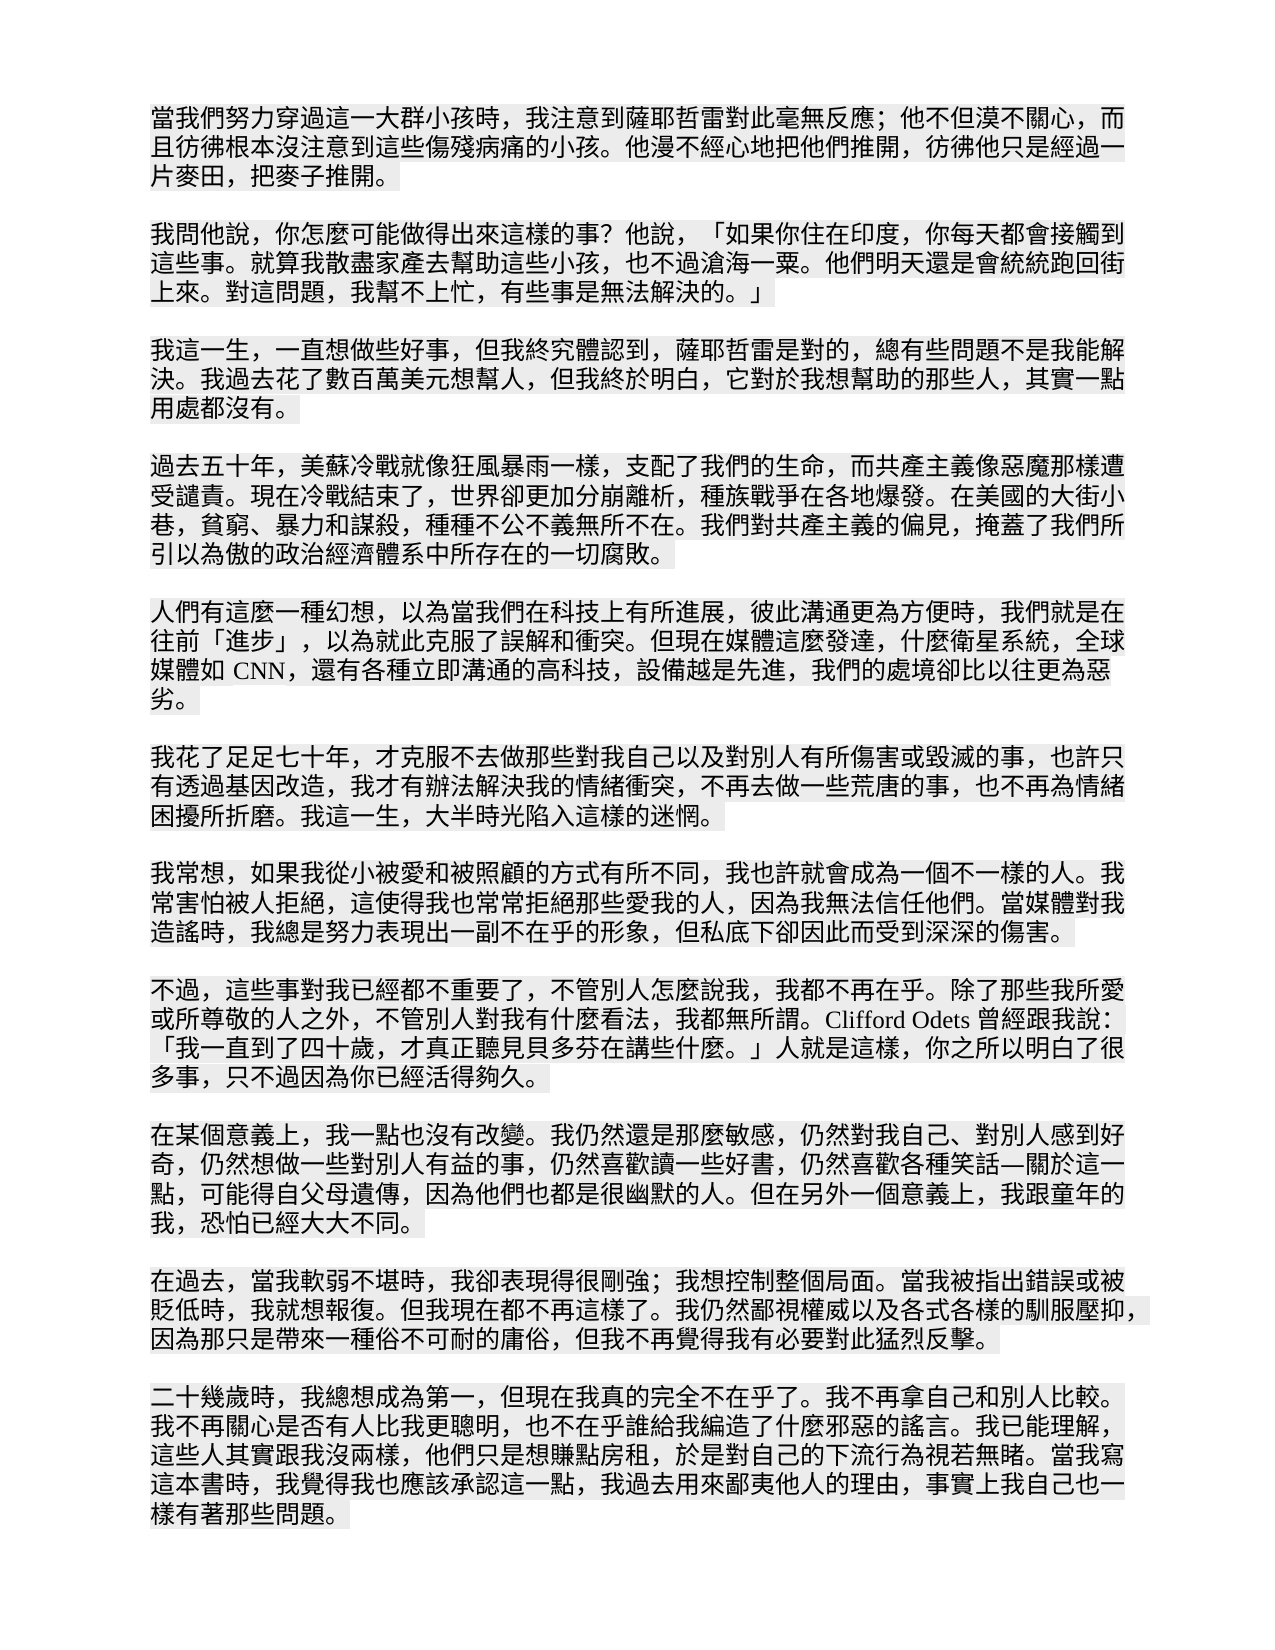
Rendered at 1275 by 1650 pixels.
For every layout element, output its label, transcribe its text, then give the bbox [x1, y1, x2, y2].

text 每隔幾年就會來上一次的電腦災難，一再摧毀了檔案裏的幾乎所有文字；底下這些碩果僅存的翻譯，已經是12年前的記憶了。也許是出於某種渴望，這些翻譯刻意挑在12年前的某一天，做為一種無言的註記。 隨手翻譯這些文字，是在一種巨大災難之後的大約半年；悲劇非但沒有就此遠颺，卻只是剛要揭開序幕；我沒想到，在這之後又是另一個慘烈的十年生死。 也許就像吸食鴉片一樣，馬龍白蘭度這本書，或多或少給了我一點安慰。他要是還活著，假若我倆彼此相識，也許他的孤獨也同樣會少一點，所謂物傷其類，我想我完全能了解他的無數悲歡。 陳真 2015. 11.16. =============== 《前言》 曾寫過一篇很長、有關馬龍白蘭度的文章，因為太 personal，不打算面世；最近電腦中毒，這文章也跟著毀了，不過還好底下這篇一年前的翻譯還在。只翻了當時想翻的那兩章的一部份，還有另一部份沒翻。 馬龍白蘭度這人太憂鬱，但也因為憂鬱，讓人感覺彷彿離他很近。極左的 WSWS 讚揚他是個「真正的反叛者」。這詞用得貼切，但我想死者大概也不會領情。 馬龍白蘭度厭惡聲名和虛談，厭惡喧囂吵鬧。生前曾表示，希望骨灰能灑在大溪地群島一個叫 Tati’aroa 的小島上，那是一個很幽靜的地方，馬龍白蘭度長期就住在那裡。 我仰慕他，就如同我仰慕維根斯坦一般，甚且仰慕之情或許還要更強烈一些。他們的片語隻字，往往讓我掩卷長嘆，悲從中來。維根斯坦說：「哲學的唯一價值就是：停止從事哲學。」遠離它，不再談論，才是哲學的最終歸宿。馬龍白蘭度也曾經說：「演戲是精神躁動不安的一種表達，是一種屬於流浪者的生命；停止演戲才是成熟的象徵。」（Acting is the expression of a neurotic impulse. It’s a bum’s life. Quitting acting is a sign of maturity.）單是這兩句話，就值得我們為生命的飄泊痛哭一場。 陳真 2004. 7. 3. ================= 媽媽教我唱的歌 陳真 2003. 6. 18. 我翻譯的是馬龍白蘭度在 1994 年寫的一本自傳《媽媽教我唱的歌》（Songs My Mother Taught Me）。這自傳一共 60 章。除了前面或中間偶而幾句話是從前面幾頁填進來之外，主要是從第 59 章後面兩頁開始跳著翻譯。有一些轉折詞是我自己加上。 至於把前面幾段話填進來，沒什麼特別意圖，那只是因為我隨手剛好翻閱到這些話，覺得有趣，所以就給填上。 總之，不要誤以為我是經過一番什麼精心設計，從厚厚四、五百頁的書中挑選出這些話來，不是這樣，我沒有挑，無意呈現什麼樣貌，我只是剛好看到這些，而這些差不多就是我所讀到的全部。 不管怎麼樣，經過翻譯，它總是或多或少失去原貌；而且，我甚至不花時間查英文單字，就像做筆記給自己看那樣，看不懂的單字就給它跳過去或努力猜一個。我並不是真的想翻譯—雖然我還是盡量使它「忠於原著」。 今天是個特別的日子，所以我翻譯了這些似曾相識的感覺做為一個紀念，畢竟我們的媽媽也曾經教我們唱過這首歌。 =========== (以下為翻譯) 九歲的時候，我奶媽離開了，我變成一個野孩子。我搗亂房子，射殺小鳥，而且還燒死一堆昆蟲。長大後，我妹妹 Tiddy—我是這麼叫她—跟我說： 「你老是從外面帶回一些挨餓的動物、生病的小鳥或是你覺得需要幫助的人；如果你能有所選擇，為什麼不帶個斜眼、全世界最胖的女生回來？你不是想要對別人好嗎？而這些女生往往被人忽略。」… 某些東西對我的生命起了重要影響。以一種哲學的說法來說，我覺得我和美國印第安人最為接近。我同情他們，並且仰慕他們的文化。我也從他們那裏學到很多事。猶太人則打開我的心靈，教我懂得尊重知識和學習。至於黑人，同樣教我明白許多東西。但我想，在如何過活這一點上，玻里尼西亞人對我的影響最大。 在大溪地那幾年，我學習怎麼度過這個生命，雖然我後來明白了，我終究不可能成為一個大溪地人。初抵那裏時，我有一種錯覺，以為我可以變成一個玻里尼西亞人；希望使自己融入他們的文化裏頭。後來我終於明白，不但我身上的基因跟他們不一樣，我的整個生命的血肉也使我無法變成除了我之外的任何一個人。於是我放棄了這個努力，而只是欣賞他們所擁有的。 我想，我在猶太人、黑人或美國印第安人身上，也學到同樣的教訓：你可以仰慕或甚至熱愛某個文化，你甚至可以使自己和這個文化沾上那麼一點邊，但你就是不可能成為其中的一份子。你仍然必須成為你自己原本那樣的人。 我是在 Shattuck 的一個圖書館的一本《國家地理雜誌》上看到大溪地，讓我印象最深的是，當地土著臉上寧靜的表情。那是一種快樂的臉，充滿知足安份的感覺。當我真的搬到那邊住之後，更使我確信，大溪地人是我所見過世上最快樂的民族。 玻里尼西亞的文化和西方文化之間的差異在於「欺騙」。在美國，我們總以為可以控制一切。我更要指出一個不好的字眼，那就是「思考」。我們擁有轎車、豪宅，我們有良好的醫療，我們有火車電車、電腦，我們有良好的溝通方式，我們有各種享樂和便利設施。 但是，這些東西究竟帶給了我們什麼？我們有非常豐富的物質，但卻無法產生一群快樂的人，而那才是一個成功社會所應有的。我想，我們製造出來的悲慘比全世界任何地方都要多。我環遊過世界各地，卻從未見過比住在美國更不快樂的人。我們什麼都有，但這也正好意味著我們什麼都沒有。然而，我們卻嫌不夠，而希望能擁有更多。 為了追逐我們的社會所重視的「物質上的成功」，我們幾乎放棄了一切。美國這個社會，喪失了一種使人們感到快樂的能力。對物質的追逐，而不是生命本身的愉悅，反倒成為我們繼續活著的理由。 在大溪地小小一個地方，帶著笑容的臉孔，都遠比我所去過的世界各地的歡笑都還要多。我們有能力把人送上月球，卻無能使人快樂，反而製造出許多充滿挫折和憤恨的人。 我似乎聽到有讀者對我這麼說：「嘿！馬龍白蘭度啊！你為什麼要唱衰美國？難道美國對你還不夠好嗎？」 是啊！美國對我是夠好了。但這從來都不是一種禮物，相反地，這些東西是我在流了許多血汗、努力謀生之後得來的。假設我不是剛好處於種種比別人優越的處境，然後加上許多好運，我不知道我會有什麼下場。我想我可能會變成一個騙子，然後被抓去坐牢；或許也可能我運氣不錯，連高中文憑也沒有，卻能當個高中老師。當然，我也可能整天待在工廠的生產線上，同時還得扶養三個小孩，並且有一天會像垃圾一樣被解僱；很多美國人的一生就是這麼過的不是嗎？ 但是，像這些事並沒有發生在大溪地，因為這地方顯然是個沒有階級區分的社會，而這是為什麼我在過去三十年之中、一有機會就往那邊跑的主要原因。在大溪地，我永遠可以自由自在地當我自己。在那裏，不會有人需要去跟那些自以為比別人「有名」或比別人「重要」的人卑躬屈膝地磕頭或奉承巴結。 我在大溪地觀察到一件事，他們似乎有一種我在世界其它地區從沒見過的特質，那就是：他們不會去羨慕別人。當然，仍然會有一些自吹自擂的大溪地人，但我沒遇過幾個。 我對大溪地人最仰慕的一點是，他們有辦法活在當下，享受當下的愉悅。在那裡，沒有所謂「名人」，沒有電影明星，沒有窮人和富人的差別。他們歡笑、跳舞、喝酒和做愛，他們知道怎麼放鬆自己。 我記得當我們拍攝《Mutiny on the Bounty》這部電影時，一個大溪地女生在影片拍攝中途，突然想念起起她的男朋友，於是就說她不拍了，她想回家。製片人說：「這樣不行啊！妳不能走人啊！妳有跟我們簽合約。如果妳走了，我們會控告你。」那女孩說：「我有一隻狗和幾頭羊，我可以把牠們送給你。」那製片人說：「我們不要這些東西啊！妳這樣我們會叫人來逮捕妳。」那女孩聽了，就說「好啊好啊！」然後就轉頭走了。於是我們只好改寫劇本。所謂好萊塢的功成名就，對她來講，一文不值。 我住在大溪地時，我的脈博通常在 48 下左右，但是，當我住在美國，它就會升高到 60。住在那個所謂「文明」社會，真的很不一樣。 在大溪地，你也找不到無家可歸的流浪漢，因為人們總是會願意收留你。當然，那裏也會有犯罪、打架、疾病和家庭衝突，但是大致上來講，這裏的人，內在顯得寧靜，外在則顯得愉悅，充滿活力和樂觀；他們如此面對每一天的來臨。 不幸的是，那裏現在已經改變很多，因為總是有許多外來勢力，強迫他們「改善」那些在外來者看來「落後」的文化；強迫「改善」之餘，也努力剝削他們。整個玻里尼西亞，人口不過二十萬，但他們的歷史上，卻持續遭到外來者入侵或攻擊。這些外來者包括自以為要拯救人、把別人當原始人看待的西方傳教士，也包括那些把他們當成笨蛋、從他們身上賺取不義之財的人。 可是，事實上，他們一點都不笨，也不原始，他們只是以自己的方式，精緻而深刻地體驗生命的各種可能性。外來者如果認為他們落後，那只不過是出於一種種族上的傲慢與偏見，而這個傲慢與偏見，正是根深蒂固基於一種愚蠢的觀念，以為物質或科技上的進步就等同於文明。 大溪地持續遭受外來勢力的入侵，包括西班牙、英法等國，包括傳教士、捕鯨的船員、觀光客、商人、騙子和剝削者；現在連電視都有了，我想這是其中最為隱匿不彰的一種影響。儘管如此，大溪地人仍然和過去幾百年來一樣，並沒有什麼改變。 第 60 章 我沒辦法給自己一生做個結論，因為它仍然是個持續的過程。我不知道接下來會發生什麼事。在任何方面，我對過去的我比對現在的我更感到驚訝。我從不記得曾經想追求成功，我沒有過這樣的企圖，它只不過就這樣發生了。事實上，我只是想求得生存。 就像看著一顆剛受孕的雞蛋，當我回顧過去生命裏的一些事，總是感到不可思議。五十年前，我們家開了一個派對，我從房間裏爬出窗外，在第七十二街上，我從七層樓高的地方，抓著欄杆，跟大家開玩笑。我無法想像我曾經幹過這樣的事，很難把當年那個男孩和現在的我給聯想在一起。 我想，我這一生就是一個故事，一個尋找愛的故事，但不只這樣，我同時也尋找一些自我療傷止痛的方法，我的痛苦從很早就開始了；我也希望能搞清楚我對自己或我對同類的責任—如果我有著這樣一個責任的話。我到底是誰？為什麼我必須和我這個生命有所糾纏？雖然還沒找到答案，但它畢竟是一段痛苦的旅程，其中點綴著一些歡笑和愉悅。 我在寫給父母的信上這麼說： 「Sophocles（按：一位古希臘悲劇劇作家）寫了一齣戲，裏頭有一段話：『讓將來的事如其所是吧！我們只要在乎當下這一刻就好了，至於將來的事，就留給將來的人去操心。當下的事才值得關注，將來的造化自然會照它應有的樣子出現。』這些出現在兩千年前的話，應用到現代來，還是一樣。令人感到不可思議的是，人類自一萬五千年以來，似乎都沒什麼進展。」 才 15 歲時，我就明白了一個道理：我們從經驗裏頭並沒有學到多少東西；我們人類的個性，總是習慣把對於錯誤和不義的糾正給留到我們使不上力的所謂「將來」。於是，過去五十五年來大部份時間，我努力反其道而行。我企圖要照顧我媽，但遭到了一些挫折，於是我轉而想，也許我該試著去幫助印度人、黑人和猶太人。 我過去以為，只要藉著愛、善意和正面的行動，我們就能克服不義、偏見、侵略和滅種一般的屠殺。我過去相信，只要我把事實呈現在世人眼前，就能喚醒人們跟我一起努力去減輕世上的痛苦。比方說，我自己曾拍了一部有關印度饑荒的記錄片。 我過去覺得自己有一種責任，應該做點什麼去改善這個世界；同時我也確信，愛和憐憫可以解決這些問題。但我已經不再認為單單藉著某種行為就能給這世界帶來什麼深遠的影響。一直到晚年，我才明白那些困擾我的念頭：原來，我對別人所懷抱的痛苦，並不會減輕他們的痛苦。 我至今仍然想竭盡所能去幫助別人，但我發現，我不需要因為他們而感到痛苦。過去，我總是很同情那些比較不幸的人，他們的痛苦，我總是能感同身受。這個感同身受的能力，至今沒有一絲消褪或減少，但卻以另一種方式呈現。藉著沉思和反省，我覺得我越來越能明白如何去當一個「人」；我也感受到一些每個人理應都會如此感受的事。總之，我們都有能力去愛，也有能力恨。 我一生中有個不變的特質，我一直對人們為何對自己的所做所為深信不疑而感到納悶。一直到現在，我仍不認為有誰能確切知道我們為什麼要做這個、做那個，或是確切地知道，究竟我們的所做所為是出於基因或環境或兩者皆俱。這些問題似乎永遠不可能得到解答。我永遠都不可能聰明到明白自己為什麼活在這個世界上，但我對此之一無所知，已能釋懷。 我不再覺得自己對拯救世界該負什麼使命，再說，這使命也不可能完成。我現在明白了，但我過去並不明白。我想，我的態度之轉變，始於我拍那部有關印度饑荒的影片。 當我拍完準備回家時，我在加爾各答稍做停留，並且跑去找薩耶哲雷（Satyajit Ray），那是一位印度導演。我們一起去吃午餐。當我們離開餐廳時，一大群衣著襤褸的小孩，有的斷腿，有的眼睛瞎了，有的生了病，他們數量之多，幾乎要把我們淹沒，只為了向我們索取一點零錢。 當我們努力穿過這一大群小孩時，我注意到薩耶哲雷對此毫無反應；他不但漠不關心，而且彷彿根本沒注意到這些傷殘病痛的小孩。他漫不經心地把他們推開，彷彿他只是經過一片麥田，把麥子推開。 我問他說，你怎麼可能做得出來這樣的事？他說，「如果你住在印度，你每天都會接觸到這些事。就算我散盡家產去幫助這些小孩，也不過滄海一粟。他們明天還是會統統跑回街上來。對這問題，我幫不上忙，有些事是無法解決的。」 我這一生，一直想做些好事，但我終究體認到，薩耶哲雷是對的，總有些問題不是我能解決。我過去花了數百萬美元想幫人，但我終於明白，它對於我想幫助的那些人，其實一點用處都沒有。 過去五十年，美蘇冷戰就像狂風暴雨一樣，支配了我們的生命，而共產主義像惡魔那樣遭受譴責。現在冷戰結束了，世界卻更加分崩離析，種族戰爭在各地爆發。在美國的大街小巷，貧窮、暴力和謀殺，種種不公不義無所不在。我們對共產主義的偏見，掩蓋了我們所引以為傲的政治經濟體系中所存在的一切腐敗。 人們有這麼一種幻想，以為當我們在科技上有所進展，彼此溝通更為方便時，我們就是在往前「進步」，以為就此克服了誤解和衝突。但現在媒體這麼發達，什麼衛星系統，全球媒體如 CNN，還有各種立即溝通的高科技，設備越是先進，我們的處境卻比以往更為惡劣。 我花了足足七十年，才克服不去做那些對我自己以及對別人有所傷害或毀滅的事，也許只有透過基因改造，我才有辦法解決我的情緒衝突，不再去做一些荒唐的事，也不再為情緒困擾所折磨。我這一生，大半時光陷入這樣的迷惘。 我常想，如果我從小被愛和被照顧的方式有所不同，我也許就會成為一個不一樣的人。我常害怕被人拒絕，這使得我也常常拒絕那些愛我的人，因為我無法信任他們。當媒體對我造謠時，我總是努力表現出一副不在乎的形象，但私底下卻因此而受到深深的傷害。 不過，這些事對我已經都不重要了，不管別人怎麼說我，我都不再在乎。除了那些我所愛或所尊敬的人之外，不管別人對我有什麼看法，我都無所謂。Clifford Odets 曾經跟我說：「我一直到了四十歲，才真正聽見貝多芬在講些什麼。」人就是這樣，你之所以明白了很多事，只不過因為你已經活得夠久。 在某個意義上，我一點也沒有改變。我仍然還是那麼敏感，仍然對我自己、對別人感到好奇，仍然想做一些對別人有益的事，仍然喜歡讀一些好書，仍然喜歡各種笑話—關於這一點，可能得自父母遺傳，因為他們也都是很幽默的人。但在另外一個意義上，我跟童年的我，恐怕已經大大不同。 在過去，當我軟弱不堪時，我卻表現得很剛強；我想控制整個局面。當我被指出錯誤或被貶低時，我就想報復。但我現在都不再這樣了。我仍然鄙視權威以及各式各樣的馴服壓抑，因為那只是帶來一種俗不可耐的庸俗，但我不再覺得我有必要對此猛烈反擊。 二十幾歲時，我總想成為第一，但現在我真的完全不在乎了。我不再拿自己和別人比較。我不再關心是否有人比我更聰明，也不在乎誰給我編造了什麼邪惡的謠言。我已能理解，這些人其實跟我沒兩樣，他們只是想賺點房租，於是對自己的下流行為視若無睹。當我寫這本書時，我覺得我也應該承認這一點，我過去用來鄙夷他人的理由，事實上我自己也一樣有著那些問題。 我很慶幸我的父母在他們理應去世時去世了，要不然，我可能會毀了他們的餘生，直到我找到一個更好的生活方式。現在我比過去都更加快樂。我和我的兩個姐妹一起渡過這些風雨。 這本書是一種自由宣言。我已七十歲，感覺自由自在。即便是一些微不足道的事，比方說拼裝或發明一些小玩意，都帶給我很大的快樂。我更喜歡跟小孩子或跟我的狗玩。提姆看見一隻螞蟻在浴室裏爬，他就笑了起來。我似乎回到了童年，而這樣的童年是我過去沒有機會經歷的。生命就像劃過一道圓圈，我終於有了一種完整的感覺。 我明白我應原諒父親，否則我的餘生將陷入憤恨之中。而且，我若不能原諒他對我們所做的一切，我又如何能原諒自己？但我也明白，心理上的原諒跟心靈上的原諒畢竟不一樣。 我的故事並沒有個結局。如果有的話，我倒很樂意告訴你。我記得在第三十二街尾端，我坐在榆樹底下，努力開張雙手想去碰觸那些豆莢，那感覺太神奇了，我簡直無法想像當時自己身在何處。同樣地，我之於我自己，也依然是個神奇的謎，身在這樣一個讓我困惑迷惘的世界。 生命既不可解，那麼，我一直努力想知道在那不可解的時光盡頭我究竟會在哪裡，自然也沒什麼意義。但我相信，當我嚥下最後一口氣，不管什麼改變即將發生，都不會比榆樹下那一刻更讓我感到驚奇。 每當我想像自己坐在南海的小島上，那夜裏溫柔的海風，讓我的心感受到一種安慰。我張大嘴巴，頭往後仰，等待那些古怪而寧靜的光芒閃過黑夜的天空。我不再像榆樹下那樣張開手臂去追求一些什麼，但我也從未對下一個輪迴的神奇失去興趣。 [150, 75, 1125, 1558]
